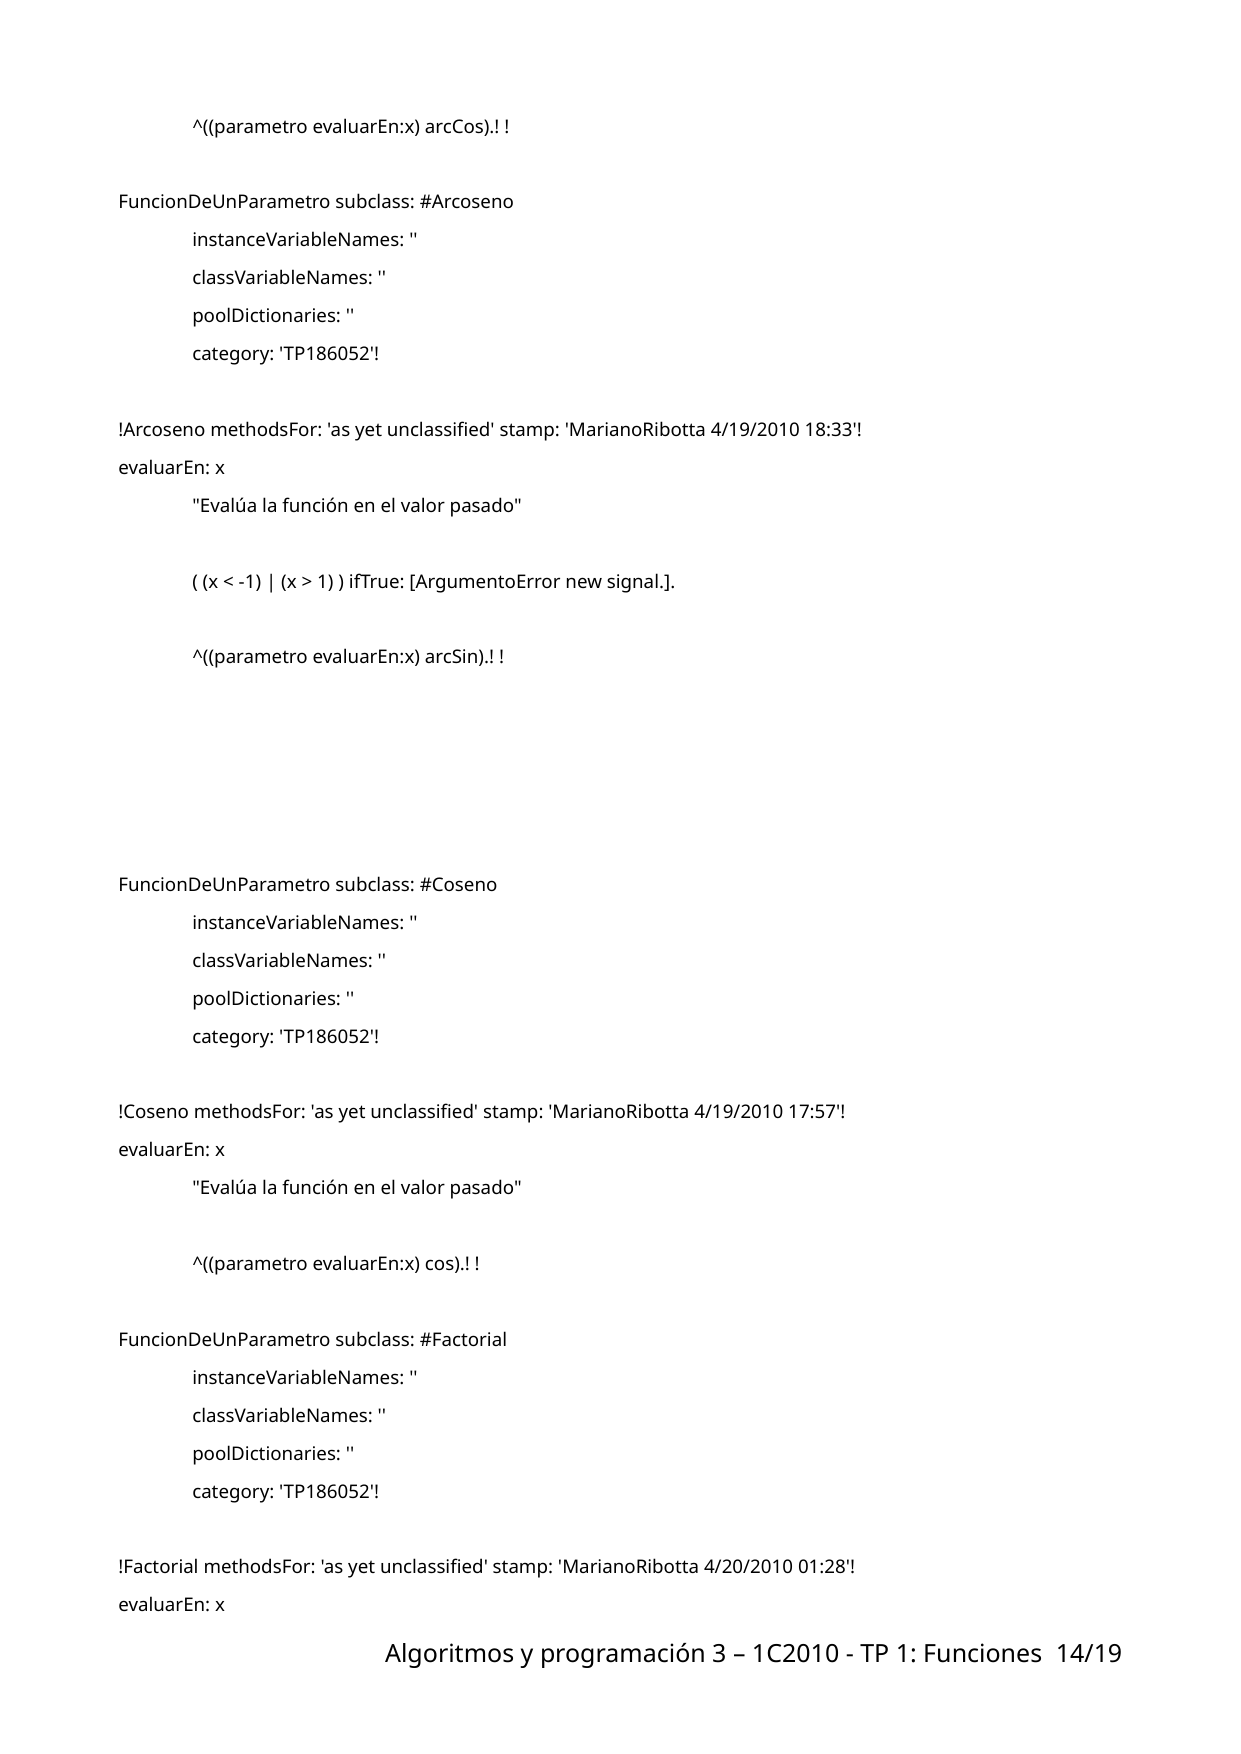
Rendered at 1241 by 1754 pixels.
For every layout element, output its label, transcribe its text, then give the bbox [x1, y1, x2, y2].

text ^((parametro evaluarEn:x) arcCos).! ! [118, 113, 1122, 138]
text FuncionDeUnParametro subclass: #Arcoseno [118, 189, 1122, 214]
text "Evalúa la función en el valor pasado" [118, 492, 1122, 518]
text category: 'TP186052'! [118, 1478, 1122, 1503]
text ^((parametro evaluarEn:x) arcSin).! ! [118, 644, 1122, 669]
text poolDictionaries: '' [118, 302, 1122, 328]
text "Evalúa la función en el valor pasado" [118, 1174, 1122, 1200]
text poolDictionaries: '' [118, 985, 1122, 1011]
text !Factorial methodsFor: 'as yet unclassified' stamp: 'MarianoRibotta 4/20/2010 01:28'! [118, 1554, 1122, 1579]
text evaluarEn: x [118, 1592, 1122, 1617]
text evaluarEn: x [118, 454, 1122, 480]
text poolDictionaries: '' [118, 1440, 1122, 1466]
text FuncionDeUnParametro subclass: #Factorial [118, 1326, 1122, 1352]
text ( (x < -1) | (x > 1) ) ifTrue: [ArgumentoError new signal.]. [118, 568, 1122, 593]
text classVariableNames: '' [118, 947, 1122, 973]
text instanceVariableNames: '' [118, 227, 1122, 252]
text category: 'TP186052'! [118, 340, 1122, 366]
text classVariableNames: '' [118, 1402, 1122, 1428]
text instanceVariableNames: '' [118, 1364, 1122, 1390]
text FuncionDeUnParametro subclass: #Coseno [118, 871, 1122, 897]
text !Arcoseno methodsFor: 'as yet unclassified' stamp: 'MarianoRibotta 4/19/2010 18:33'! [118, 416, 1122, 442]
text !Coseno methodsFor: 'as yet unclassified' stamp: 'MarianoRibotta 4/19/2010 17:57'! [118, 1099, 1122, 1124]
text instanceVariableNames: '' [118, 909, 1122, 935]
text category: 'TP186052'! [118, 1023, 1122, 1048]
text classVariableNames: '' [118, 264, 1122, 290]
text ^((parametro evaluarEn:x) cos).! ! [118, 1250, 1122, 1276]
text evaluarEn: x [118, 1137, 1122, 1162]
